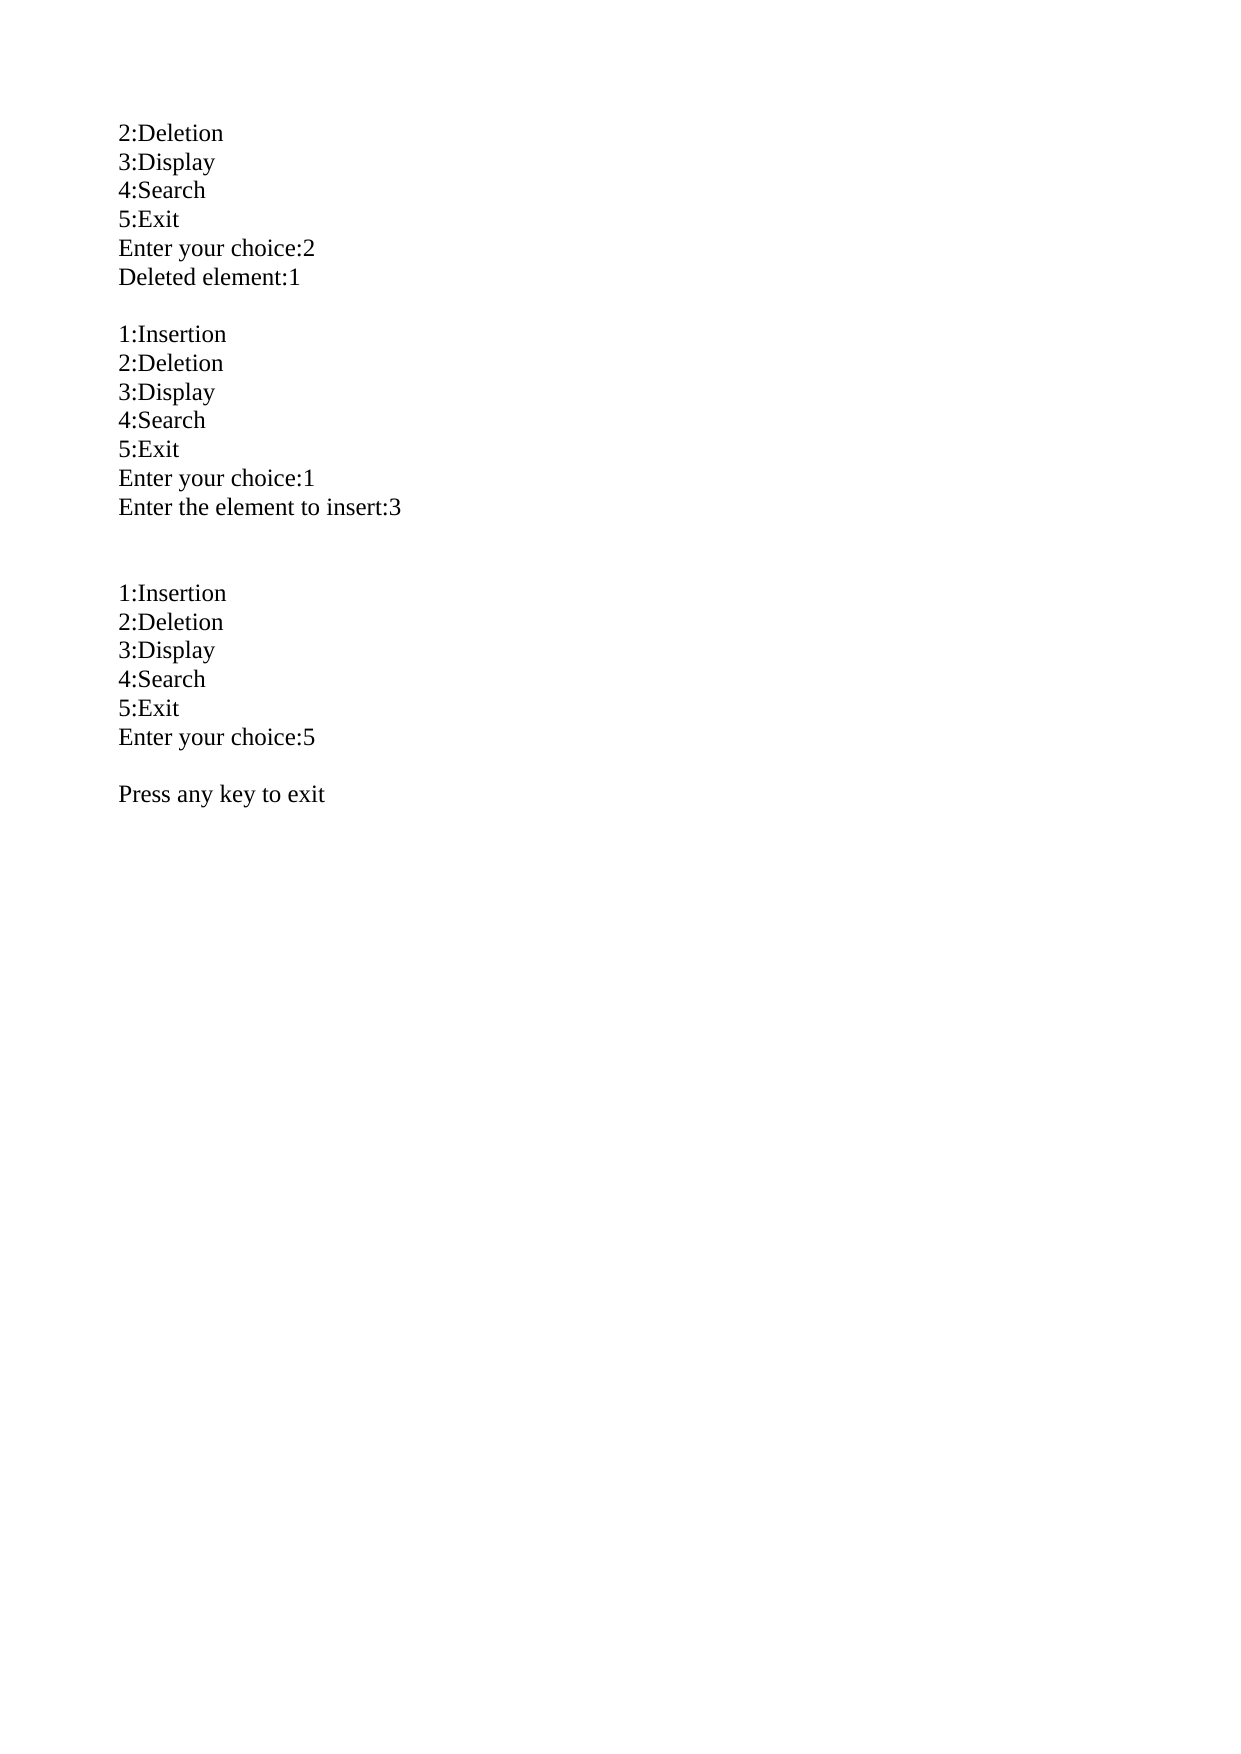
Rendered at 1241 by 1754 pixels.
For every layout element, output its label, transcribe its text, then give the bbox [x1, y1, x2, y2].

text 1:Insertion [118, 319, 1122, 348]
text 5:Exit [118, 693, 1122, 722]
text 2:Deletion [118, 118, 1122, 147]
text 1:Insertion [118, 578, 1122, 607]
text 4:Search [118, 176, 1122, 204]
text Deleted element:1 [118, 262, 1122, 291]
text 5:Exit [118, 434, 1122, 463]
text 3:Display [118, 147, 1122, 176]
text 2:Deletion [118, 607, 1122, 636]
text 4:Search [118, 406, 1122, 434]
text 5:Exit [118, 204, 1122, 233]
text Enter the element to insert:3 [118, 492, 1122, 521]
text 3:Display [118, 377, 1122, 406]
text 3:Display [118, 636, 1122, 664]
text Enter your choice:2 [118, 233, 1122, 262]
text 4:Search [118, 664, 1122, 693]
text 2:Deletion [118, 348, 1122, 377]
text Press any key to exit [118, 779, 1122, 808]
text Enter your choice:5 [118, 722, 1122, 751]
text Enter your choice:1 [118, 463, 1122, 492]
